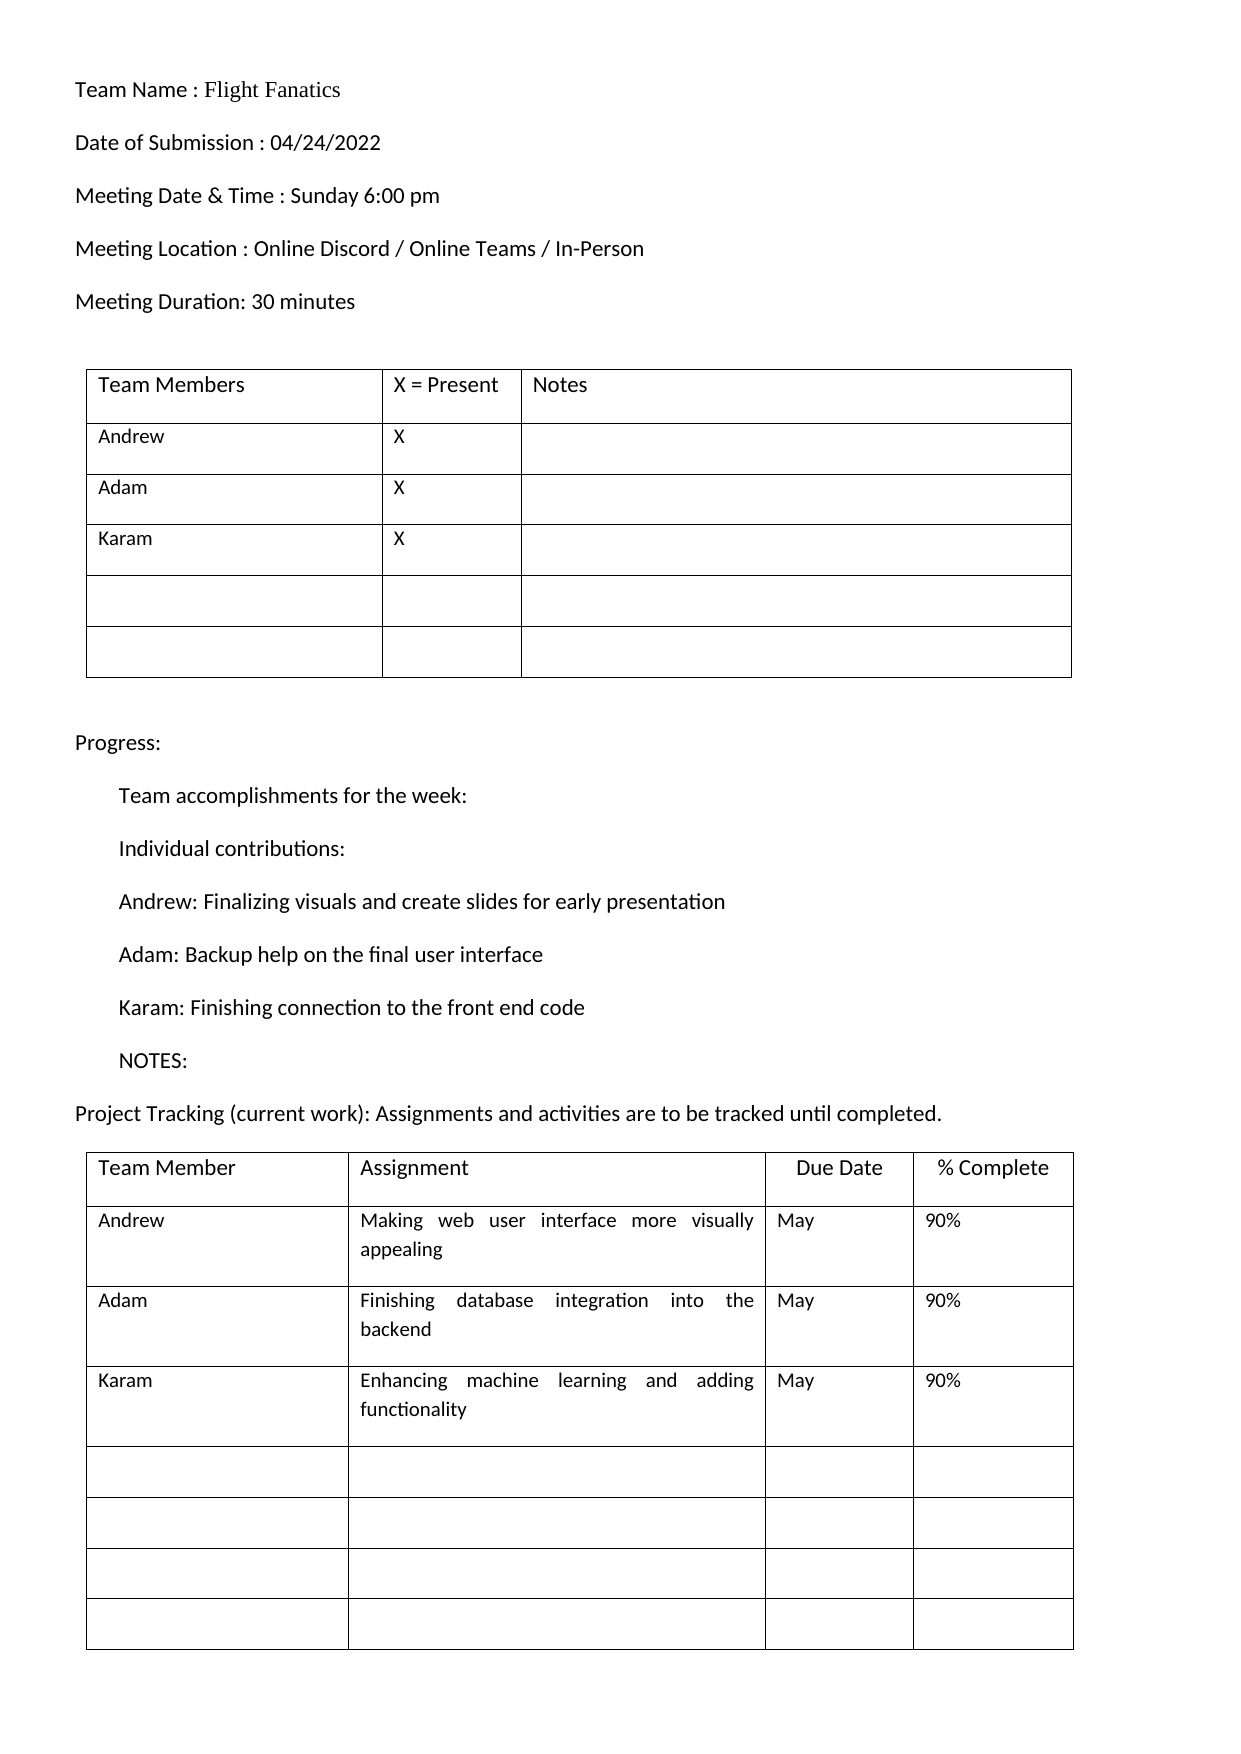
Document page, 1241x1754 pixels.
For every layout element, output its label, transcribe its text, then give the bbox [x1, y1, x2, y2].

text Adam: Backup help on the final user interface [119, 940, 1165, 968]
table_cell [349, 1447, 765, 1497]
table_cell 90% [914, 1287, 1073, 1366]
table_cell [914, 1447, 1073, 1497]
text Meeting Date & Time : Sunday 6:00 pm [75, 181, 1165, 209]
table_cell [349, 1599, 765, 1649]
table_cell Karam [87, 525, 382, 575]
text Andrew: Finalizing visuals and create slides for early presentation [119, 887, 1165, 915]
table_cell Making web user interface more visually appealing [349, 1207, 765, 1286]
table_header Team Member [87, 1153, 348, 1206]
table_cell Enhancing machine learning and adding functionality [349, 1367, 765, 1446]
table_cell May [766, 1207, 913, 1286]
table_header Due Date [766, 1153, 913, 1206]
table_cell X [383, 525, 521, 575]
table_cell Adam [87, 1287, 348, 1366]
table_cell [522, 576, 1071, 626]
table_cell [766, 1498, 913, 1547]
table_cell Andrew [87, 424, 382, 473]
table_cell [87, 1549, 348, 1598]
table_cell [87, 627, 382, 677]
table_cell [383, 627, 521, 677]
table_cell [87, 576, 382, 626]
table_cell May [766, 1367, 913, 1446]
table_cell [914, 1549, 1073, 1598]
table_header Team Members [87, 370, 382, 423]
table_cell [349, 1498, 765, 1547]
text Project Tracking (current work): Assignments and activities are to be tracked until completed. [75, 1099, 1165, 1127]
table_header Notes [522, 370, 1071, 423]
text Team Name : Flight Fanatics [75, 75, 1165, 103]
table_cell Finishing database integration into the backend [349, 1287, 765, 1366]
table_header % Complete [914, 1153, 1073, 1206]
table_cell [87, 1447, 348, 1497]
table_cell [349, 1549, 765, 1598]
table_cell [522, 525, 1071, 575]
table_cell Karam [87, 1367, 348, 1446]
table_cell X [383, 475, 521, 524]
table_cell May [766, 1287, 913, 1366]
table_cell 90% [914, 1207, 1073, 1286]
text Team accomplishments for the week: [119, 781, 1165, 809]
table_cell X [383, 424, 521, 473]
table_cell Adam [87, 475, 382, 524]
table_cell [766, 1549, 913, 1598]
table_cell Andrew [87, 1207, 348, 1286]
table_cell [914, 1498, 1073, 1547]
table_cell 90% [914, 1367, 1073, 1446]
table_cell [766, 1447, 913, 1497]
table_header Assignment [349, 1153, 765, 1206]
table_cell [766, 1599, 913, 1649]
text Individual contributions: [119, 834, 1165, 862]
text Progress: [75, 728, 1165, 756]
table_cell [522, 475, 1071, 524]
text NOTES: [119, 1046, 1165, 1074]
table_cell [87, 1599, 348, 1649]
table_cell [914, 1599, 1073, 1649]
table_header X = Present [383, 370, 521, 423]
table_cell [522, 424, 1071, 473]
text Date of Submission : 04/24/2022 [75, 128, 1165, 156]
text Meeting Duration: 30 minutes [75, 287, 1165, 344]
table_cell [87, 1498, 348, 1547]
table_cell [522, 627, 1071, 677]
text Meeting Location : Online Discord / Online Teams / In-Person [75, 234, 1165, 262]
table_cell [383, 576, 521, 626]
text Karam: Finishing connection to the front end code [119, 993, 1165, 1021]
